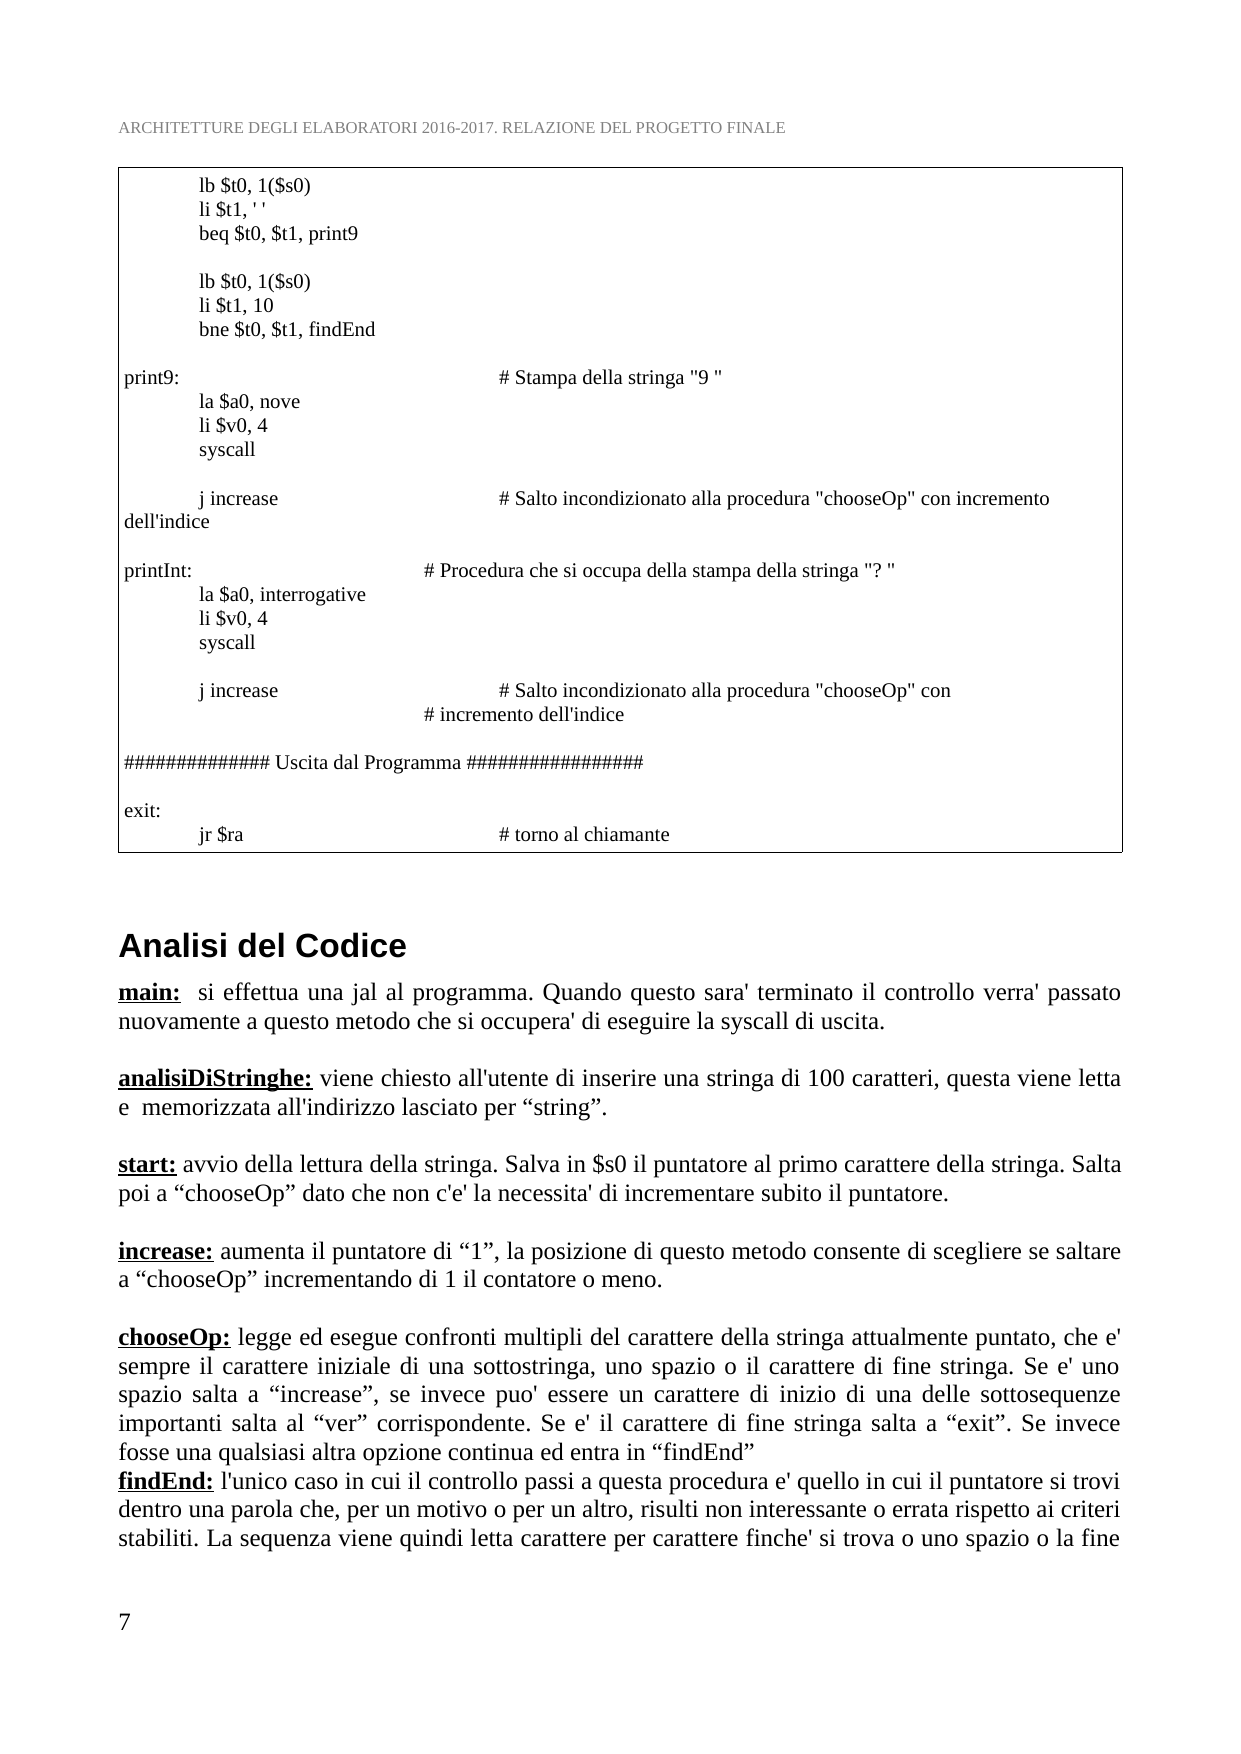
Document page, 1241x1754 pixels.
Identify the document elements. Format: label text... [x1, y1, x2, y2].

subtitle Analisi del Codice [118, 926, 1122, 964]
table_header lb $t0, 1($s0) li $t1, ' ' beq $t0, $t1, print9 lb $t0, 1($s0) li $t1, 10 bne $t0, $t1, findEnd print9: # Stampa della stringa "9 " la $a0, nove li $v0, 4 syscall j increase # Salto incondizionato alla procedura "chooseOp" con incremento dell'indice printInt: # Procedura che si occupa della stampa della stringa "? " la $a0, interrogative li $v0, 4 syscall j increase # Salto incondizionato alla procedura "chooseOp" con # incremento dell'indice ############## Uscita dal Programma ################# exit: jr $ra # torno al chiamante [119, 168, 1122, 852]
text main: si effettua una jal al programma. Quando questo sara' terminato il controllo verra' passato nuovamente a questo metodo che si occupera' di eseguire la syscall di uscita. [118, 977, 1122, 1034]
text analisiDiStringhe: viene chiesto all'utente di inserire una stringa di 100 caratteri, questa viene letta e memorizzata all'indirizzo lasciato per “string”. [118, 1063, 1122, 1121]
text chooseOp: legge ed esegue confronti multipli del carattere della stringa attualmente puntato, che e' sempre il carattere iniziale di una sottostringa, uno spazio o il carattere di fine stringa. Se e' uno spazio salta a “increase”, se invece puo' essere un carattere di inizio di una delle sottosequenze importanti salta al “ver” corrispondente. Se e' il carattere di fine stringa salta a “exit”. Se invece fosse una qualsiasi altra opzione continua ed entra in “findEnd” [118, 1322, 1122, 1466]
text increase: aumenta il puntatore di “1”, la posizione di questo metodo consente di scegliere se saltare a “chooseOp” incrementando di 1 il contatore o meno. [118, 1236, 1122, 1293]
text findEnd: l'unico caso in cui il controllo passi a questa procedura e' quello in cui il puntatore si trovi dentro una parola che, per un motivo o per un altro, risulti non interessante o errata rispetto ai criteri stabiliti. La sequenza viene quindi letta carattere per carattere finche' si trova o uno spazio o la fine [118, 1466, 1122, 1552]
text start: avvio della lettura della stringa. Salva in $s0 il puntatore al primo carattere della stringa. Salta poi a “chooseOp” dato che non c'e' la necessita' di incrementare subito il puntatore. [118, 1149, 1122, 1207]
